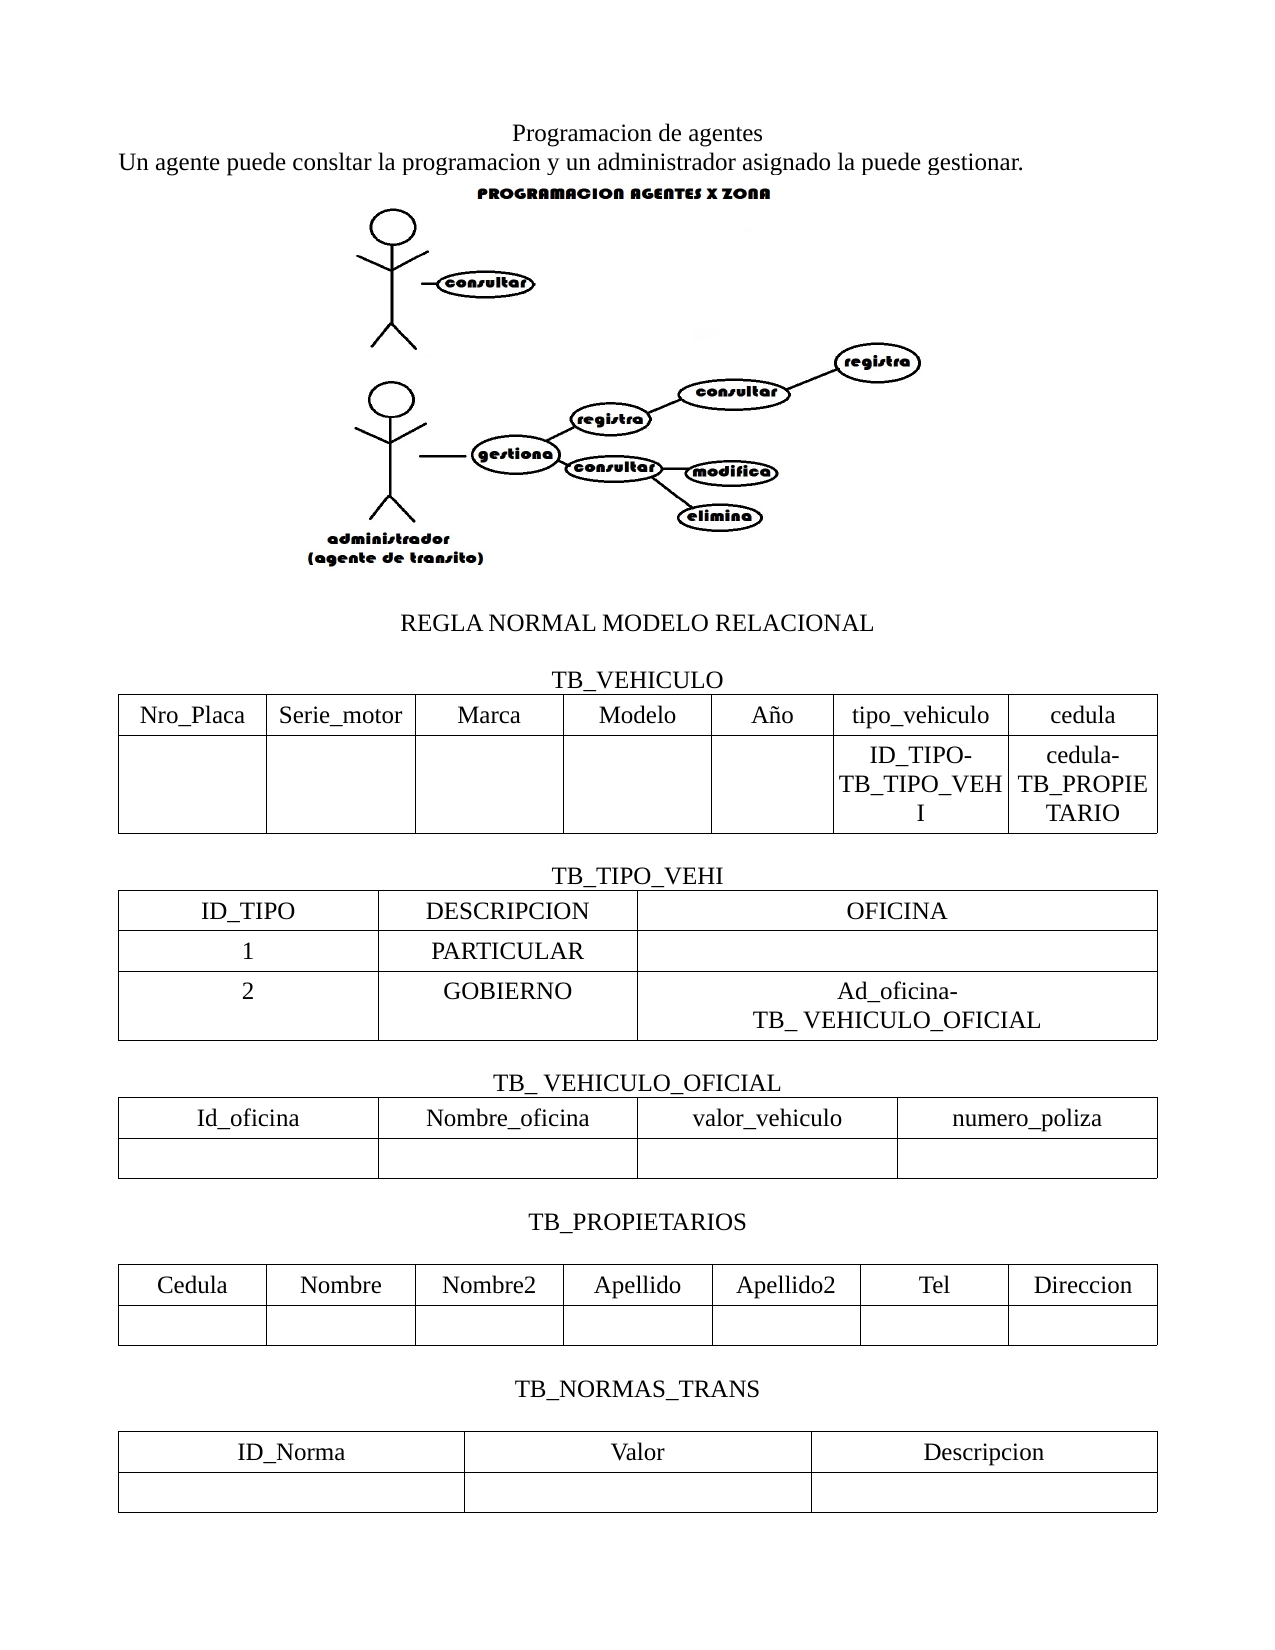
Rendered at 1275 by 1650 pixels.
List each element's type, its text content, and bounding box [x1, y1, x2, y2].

table_header Valor [465, 1432, 811, 1472]
table_cell [379, 1139, 637, 1178]
table_header Direccion [1009, 1265, 1157, 1304]
table_header Apellido [564, 1265, 712, 1304]
table_header Tel [861, 1265, 1008, 1304]
table_header tipo_vehiculo [834, 695, 1008, 734]
table_cell [119, 1139, 378, 1178]
text Programacion de agentes [118, 118, 1157, 147]
table_cell cedula-TB_PROPIETARIO [1009, 736, 1157, 832]
text Un agente puede consltar la programacion y un administrador asignado la puede gestionar. [118, 147, 1157, 176]
table_cell [564, 736, 711, 832]
table_header ID_TIPO [119, 891, 378, 930]
table_cell [119, 736, 266, 832]
table_cell [119, 1473, 464, 1512]
table_header OFICINA [638, 891, 1157, 930]
table_cell GOBIERNO [379, 972, 637, 1040]
table_cell [267, 736, 415, 832]
table_cell Ad_oficina- TB_ VEHICULO_OFICIAL [638, 972, 1157, 1040]
table_cell [898, 1139, 1157, 1178]
table_cell PARTICULAR [379, 931, 637, 971]
table_cell [812, 1473, 1157, 1512]
table_header valor_vehiculo [638, 1098, 897, 1138]
table_header Marca [416, 695, 563, 734]
table_header Nombre2 [416, 1265, 563, 1304]
table_header Modelo [564, 695, 711, 734]
table_cell [416, 736, 563, 832]
table_cell [712, 736, 833, 832]
table_cell [564, 1306, 712, 1345]
table_header Cedula [119, 1265, 266, 1304]
table_header numero_poliza [898, 1098, 1157, 1138]
table_header Id_oficina [119, 1098, 378, 1138]
table_cell [416, 1306, 563, 1345]
text TB_PROPIETARIOS [118, 1207, 1157, 1236]
table_header DESCRIPCION [379, 891, 637, 930]
table_cell [465, 1473, 811, 1512]
table_header Apellido2 [713, 1265, 860, 1304]
table_header cedula [1009, 695, 1157, 734]
text TB_VEHICULO [118, 666, 1157, 694]
table_header Serie_motor [267, 695, 415, 734]
table_cell 2 [119, 972, 378, 1040]
text TB_NORMAS_TRANS [118, 1374, 1157, 1402]
picture [293, 175, 982, 580]
table_cell [1009, 1306, 1157, 1345]
table_cell [861, 1306, 1008, 1345]
table_header Nombre [267, 1265, 415, 1304]
table_header Descripcion [812, 1432, 1157, 1472]
table_header Año [712, 695, 833, 734]
table_cell [713, 1306, 860, 1345]
table_cell 1 [119, 931, 378, 971]
text TB_TIPO_VEHI [118, 861, 1157, 890]
text TB_ VEHICULO_OFICIAL [118, 1068, 1157, 1097]
table_cell [638, 931, 1157, 971]
table_cell [119, 1306, 266, 1345]
table_header Nro_Placa [119, 695, 266, 734]
table_header Nombre_oficina [379, 1098, 637, 1138]
table_cell ID_TIPO- TB_TIPO_VEHI [834, 736, 1008, 832]
table_header ID_Norma [119, 1432, 464, 1472]
table_cell [638, 1139, 897, 1178]
table_cell [267, 1306, 415, 1345]
text REGLA NORMAL MODELO RELACIONAL [118, 608, 1157, 637]
